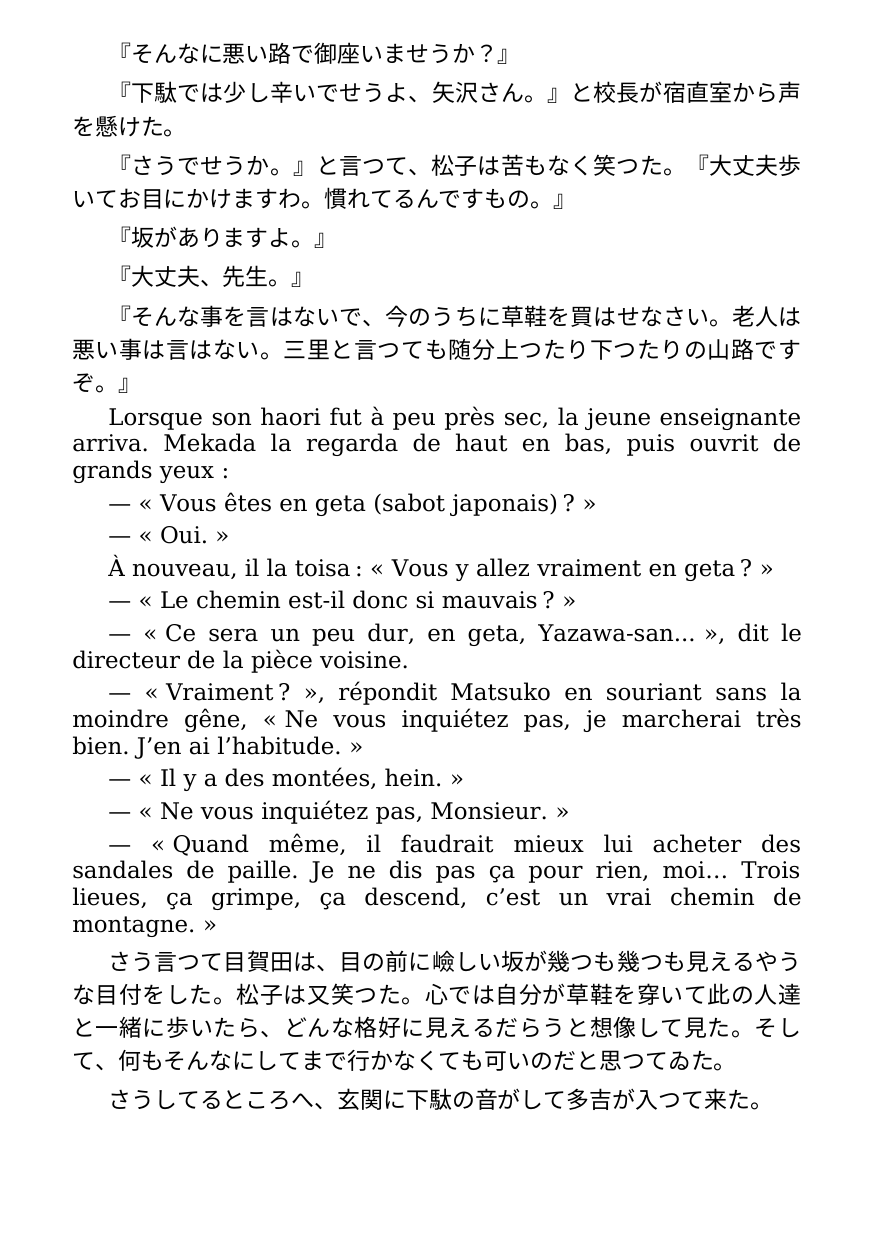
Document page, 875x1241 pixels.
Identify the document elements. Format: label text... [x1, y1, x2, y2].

text 『下駄では少し辛いでせうよ、矢沢さん。』と校長が宿直室から声を懸けた。 [72, 75, 802, 142]
text — « Vous êtes en geta (sabot japonais) ? » [72, 490, 802, 517]
text À nouveau, il la toisa : « Vous y allez vraiment en geta ? » [72, 555, 802, 582]
text 『そんなに悪い路で御座いませうか？』 [72, 36, 802, 69]
text — « Il y a des montées, hein. » [72, 766, 802, 792]
text — « Vraiment ? », répondit Matsuko en souriant sans la moindre gêne, « Ne vous inquiétez pas, je marcherai très bien. J’en ai l’habitude. » [72, 679, 802, 759]
text Lorsque son haori fut à peu près sec, la jeune enseignante arriva. Mekada la regarda de haut en bas, puis ouvrit de grands yeux : [72, 404, 802, 484]
text 『さうでせうか。』と言つて、松子は苦もなく笑つた。『大丈夫歩いてお目にかけますわ。慣れてるんですもの。』 [72, 148, 802, 214]
text — « Ne vous inquiétez pas, Monsieur. » [72, 798, 802, 825]
text — « Le chemin est-il donc si mauvais ? » [72, 588, 802, 614]
text 『そんな事を言はないで、今のうちに草鞋を買はせなさい。老人は悪い事は言はない。三里と言つても随分上つたり下つたりの山路ですぞ。』 [72, 298, 802, 398]
text — « Oui. » [72, 522, 802, 549]
text — « Quand même, il faudrait mieux lui acheter des sandales de paille. Je ne dis pas ça pour rien, moi… Trois lieues, ça grimpe, ça descend, c’est un vrai chemin de montagne. » [72, 831, 802, 937]
text 『坂がありますよ。』 [72, 220, 802, 253]
text 『大丈夫、先生。』 [72, 259, 802, 292]
text — « Ce sera un peu dur, en geta, Yazawa-san... », dit le directeur de la pièce voisine. [72, 620, 802, 674]
text さうしてるところへ、玄関に下駄の音がして多吉が入つて来た。 [72, 1082, 802, 1115]
text さう言つて目賀田は、目の前に嶮しい坂が幾つも幾つも見えるやうな目付をした。松子は又笑つた。心では自分が草鞋を穿いて此の人達と一緒に歩いたら、どんな格好に見えるだらうと想像して見た。そして、何もそんなにしてまで行かなくても可いのだと思つてゐた。 [72, 943, 802, 1076]
